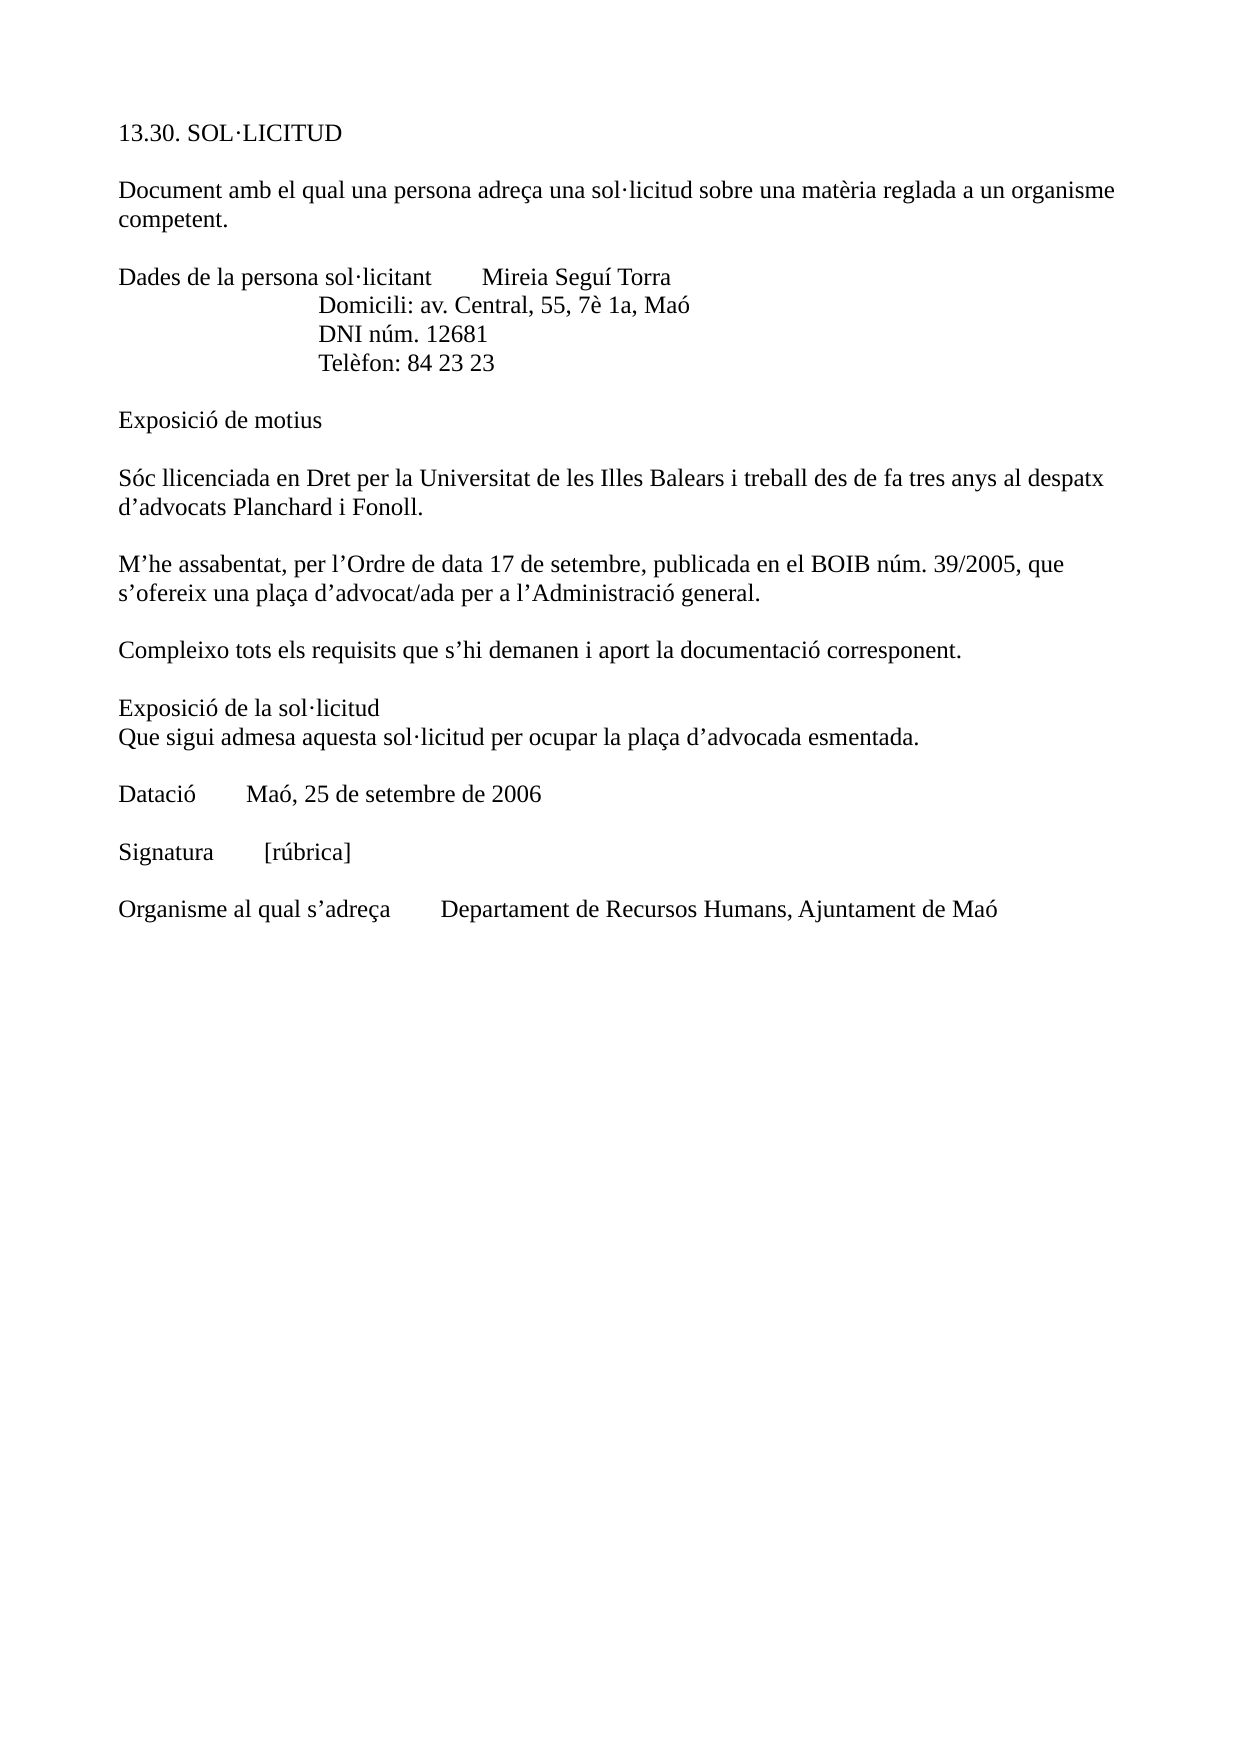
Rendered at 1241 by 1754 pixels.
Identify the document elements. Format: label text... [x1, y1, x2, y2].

text M’he assabentat, per l’Ordre de data 17 de setembre, publicada en el BOIB núm. 39/2005, que s’ofereix una plaça d’advocat/ada per a l’Administració general. [118, 549, 1122, 607]
text Organisme al qual s’adreça Departament de Recursos Humans, Ajuntament de Maó [118, 894, 1122, 923]
text Domicili: av. Central, 55, 7è 1a, Maó [118, 291, 1122, 319]
text Dades de la persona sol·licitant Mireia Seguí Torra [118, 262, 1122, 291]
text Compleixo tots els requisits que s’hi demanen i aport la documentació corresponent. [118, 636, 1122, 664]
text Sóc llicenciada en Dret per la Universitat de les Illes Balears i treball des de fa tres anys al despatx d’advocats Planchard i Fonoll. [118, 463, 1122, 521]
text Exposició de la sol·licitud [118, 693, 1122, 722]
text Exposició de motius [118, 406, 1122, 434]
text Telèfon: 84 23 23 [118, 348, 1122, 377]
text Datació Maó, 25 de setembre de 2006 [118, 779, 1122, 808]
text Document amb el qual una persona adreça una sol·licitud sobre una matèria reglada a un organisme competent. [118, 176, 1122, 233]
text Que sigui admesa aquesta sol·licitud per ocupar la plaça d’advocada esmentada. [118, 722, 1122, 751]
text 13.30. SOL·LICITUD [118, 118, 1122, 147]
text Signatura [rúbrica] [118, 837, 1122, 866]
text DNI núm. 12681 [118, 319, 1122, 348]
